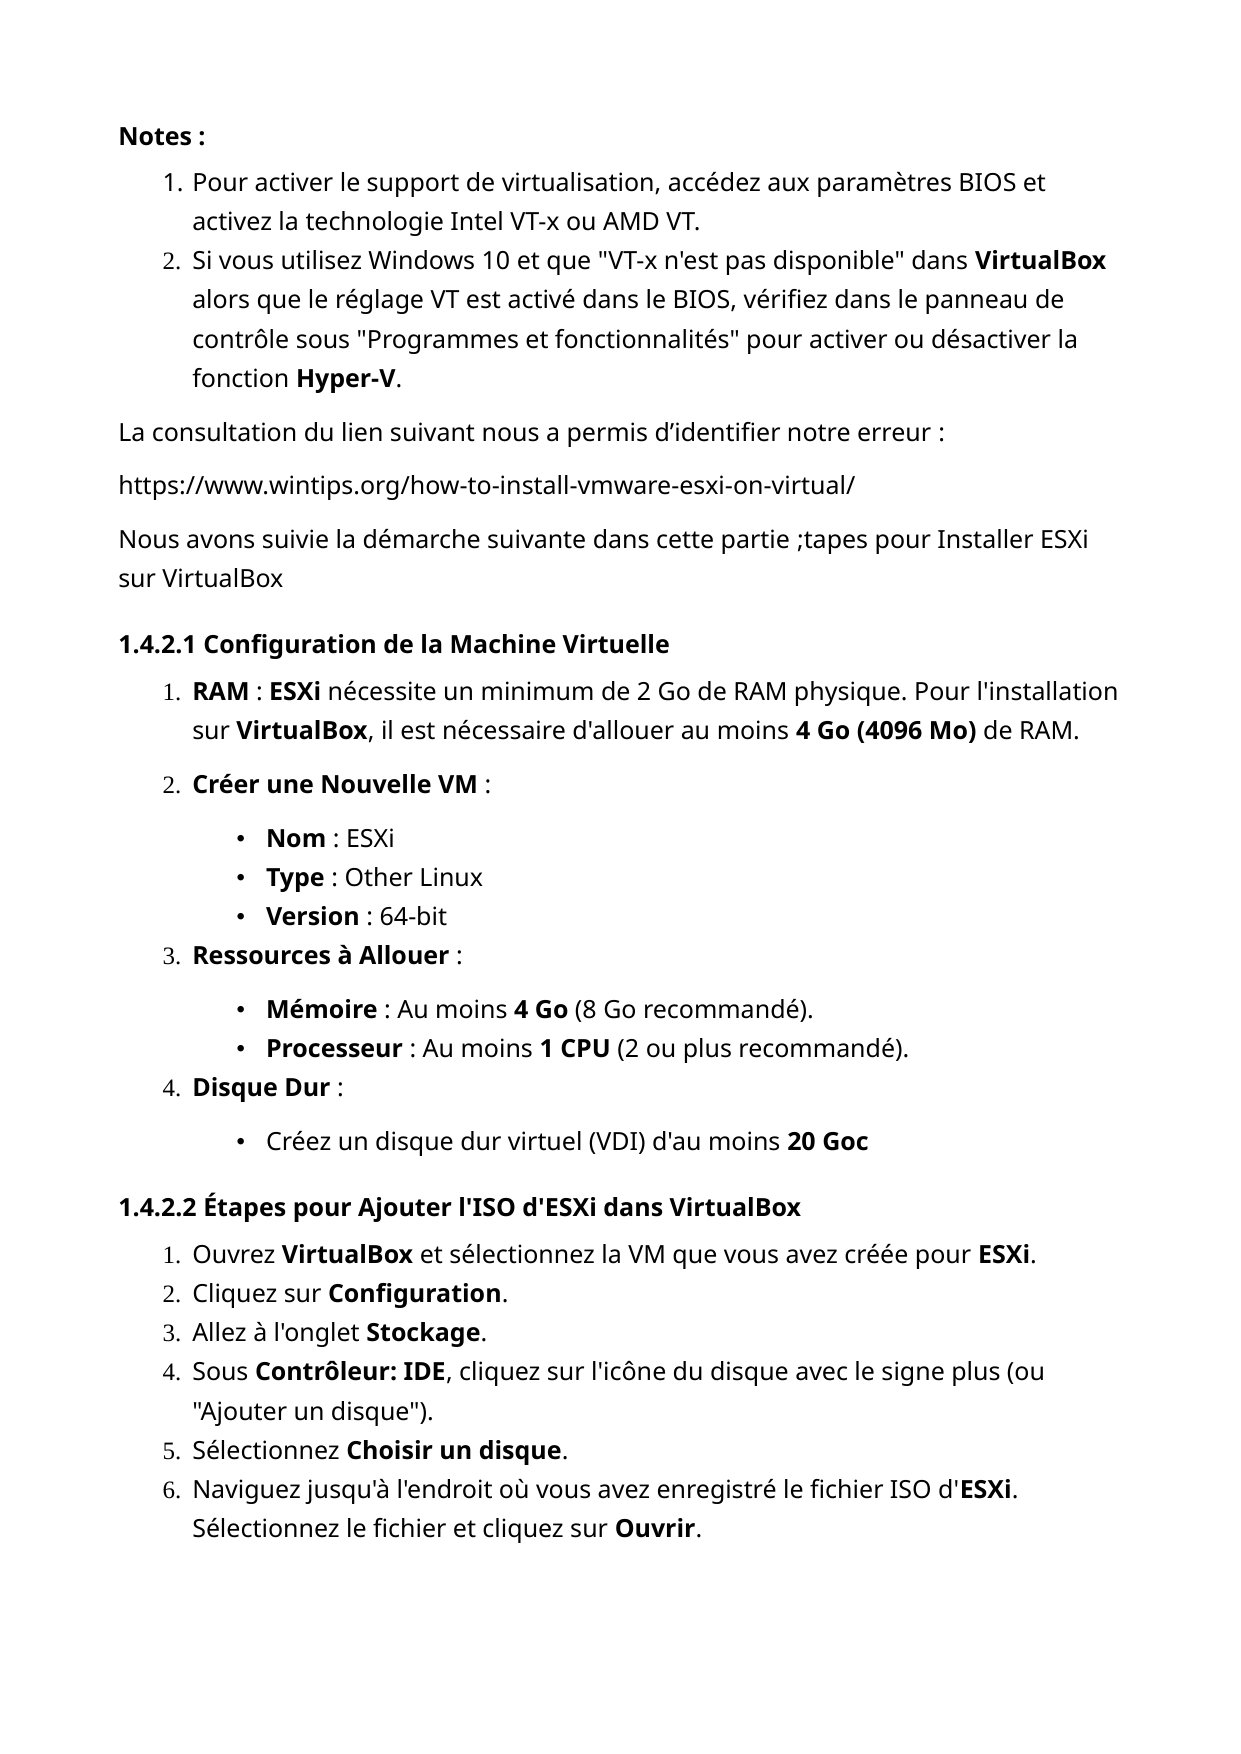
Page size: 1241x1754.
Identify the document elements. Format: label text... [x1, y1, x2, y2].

list Version : 64-bit [236, 899, 1122, 933]
list Créez un disque dur virtuel (VDI) d'au moins 20 Goc [236, 1124, 1122, 1158]
list Type : Other Linux [236, 859, 1122, 894]
list Processeur : Au moins 1 CPU (2 ou plus recommandé). [236, 1031, 1122, 1065]
list Sélectionnez Choisir un disque. [162, 1432, 1122, 1466]
list Ouvrez VirtualBox et sélectionnez la VM que vous avez créée pour ESXi. [162, 1237, 1122, 1271]
list Sous Contrôleur: IDE, cliquez sur l'icône du disque avec le signe plus (ou "Ajouter un disque"). [162, 1354, 1122, 1427]
subtitle 1.4.2.1 Configuration de la Machine Virtuelle [118, 627, 1122, 661]
subtitle 1.4.2.2 Étapes pour Ajouter l'ISO d'ESXi dans VirtualBox [118, 1190, 1122, 1224]
list Cliquez sur Configuration. [162, 1276, 1122, 1310]
list Naviguez jusqu'à l'endroit où vous avez enregistré le fichier ISO d'ESXi. Sélectionnez le fichier et cliquez sur Ouvrir. [162, 1472, 1122, 1545]
text La consultation du lien suivant nous a permis d’identifier notre erreur : [118, 414, 1122, 448]
list Créer une Nouvelle VM : [162, 767, 1122, 801]
text https://www.wintips.org/how-to-install-vmware-esxi-on-virtual/ [118, 468, 1122, 502]
list Ressources à Allouer : [162, 938, 1122, 972]
list Si vous utilisez Windows 10 et que "VT-x n'est pas disponible" dans VirtualBox alors que le réglage VT est activé dans le BIOS, vérifiez dans le panneau de contrôle sous "Programmes et fonctionnalités" pour activer ou désactiver la fonction Hyper-V. [162, 243, 1122, 394]
list RAM : ESXi nécessite un minimum de 2 Go de RAM physique. Pour l'installation sur VirtualBox, il est nécessaire d'allouer au moins 4 Go (4096 Mo) de RAM. [162, 674, 1122, 747]
list Disque Dur : [162, 1070, 1122, 1104]
text Nous avons suivie la démarche suivante dans cette partie ;tapes pour Installer ESXi sur VirtualBox [118, 522, 1122, 595]
list Nom : ESXi [236, 820, 1122, 854]
list Pour activer le support de virtualisation, accédez aux paramètres BIOS et activez la technologie Intel VT-x ou AMD VT. [162, 165, 1122, 238]
list Allez à l'onglet Stockage. [162, 1315, 1122, 1349]
list Mémoire : Au moins 4 Go (8 Go recommandé). [236, 992, 1122, 1026]
subtitle Notes : [118, 118, 1122, 152]
